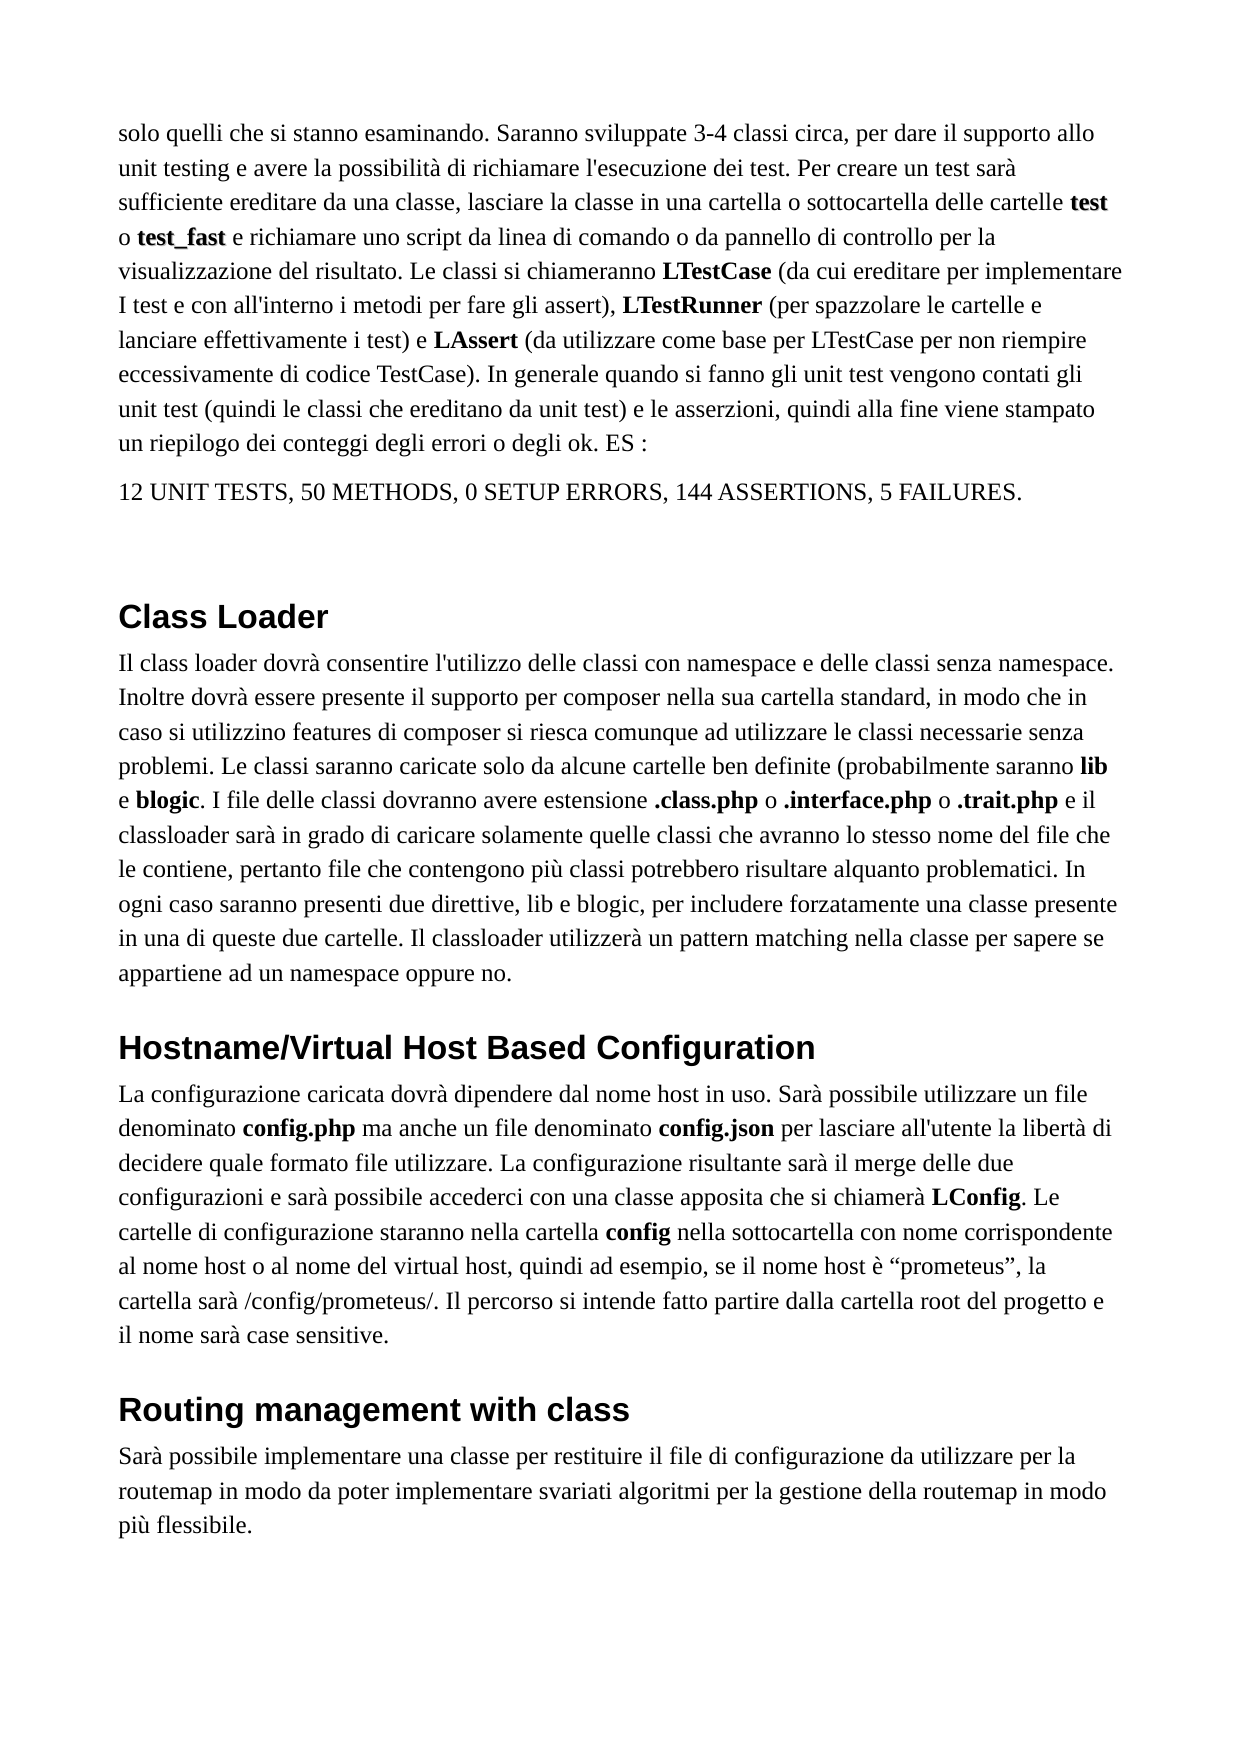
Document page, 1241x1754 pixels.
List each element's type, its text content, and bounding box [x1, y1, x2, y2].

text Sarà possibile implementare una classe per restituire il file di configurazione da utilizzare per la routemap in modo da poter implementare svariati algoritmi per la gestione della routemap in modo più flessibile. [118, 1441, 1122, 1539]
subtitle Routing management with class [118, 1390, 1122, 1429]
text La configurazione caricata dovrà dipendere dal nome host in uso. Sarà possibile utilizzare un file denominato config.php ma anche un file denominato config.json per lasciare all'utente la libertà di decidere quale formato file utilizzare. La configurazione risultante sarà il merge delle due configurazioni e sarà possibile accederci con una classe apposita che si chiamerà LConfig. Le cartelle di configurazione staranno nella cartella config nella sottocartella con nome corrispondente al nome host o al nome del virtual host, quindi ad esempio, se il nome host è “prometeus”, la cartella sarà /config/prometeus/. Il percorso si intende fatto partire dalla cartella root del progetto e il nome sarà case sensitive. [118, 1079, 1122, 1349]
text Il class loader dovrà consentire l'utilizzo delle classi con namespace e delle classi senza namespace. Inoltre dovrà essere presente il supporto per composer nella sua cartella standard, in modo che in caso si utilizzino features di composer si riesca comunque ad utilizzare le classi necessarie senza problemi. Le classi saranno caricate solo da alcune cartelle ben definite (probabilmente saranno lib e blogic. I file delle classi dovranno avere estensione .class.php o .interface.php o .trait.php e il classloader sarà in grado di caricare solamente quelle classi che avranno lo stesso nome del file che le contiene, pertanto file che contengono più classi potrebbero risultare alquanto problematici. In ogni caso saranno presenti due direttive, lib e blogic, per includere forzatamente una classe presente in una di queste due cartelle. Il classloader utilizzerà un pattern matching nella classe per sapere se appartiene ad un namespace oppure no. [118, 648, 1122, 987]
text 12 UNIT TESTS, 50 METHODS, 0 SETUP ERRORS, 144 ASSERTIONS, 5 FAILURES. [118, 477, 1122, 506]
subtitle Hostname/Virtual Host Based Configuration [118, 1028, 1122, 1066]
subtitle Class Loader [118, 596, 1122, 635]
text solo quelli che si stanno esaminando. Saranno sviluppate 3-4 classi circa, per dare il supporto allo unit testing e avere la possibilità di richiamare l'esecuzione dei test. Per creare un test sarà sufficiente ereditare da una classe, lasciare la classe in una cartella o sottocartella delle cartelle test o test_fast e richiamare uno script da linea di comando o da pannello di controllo per la visualizzazione del risultato. Le classi si chiameranno LTestCase (da cui ereditare per implementare I test e con all'interno i metodi per fare gli assert), LTestRunner (per spazzolare le cartelle e lanciare effettivamente i test) e LAssert (da utilizzare come base per LTestCase per non riempire eccessivamente di codice TestCase). In generale quando si fanno gli unit test vengono contati gli unit test (quindi le classi che ereditano da unit test) e le asserzioni, quindi alla fine viene stampato un riepilogo dei conteggi degli errori o degli ok. ES : [118, 118, 1122, 457]
